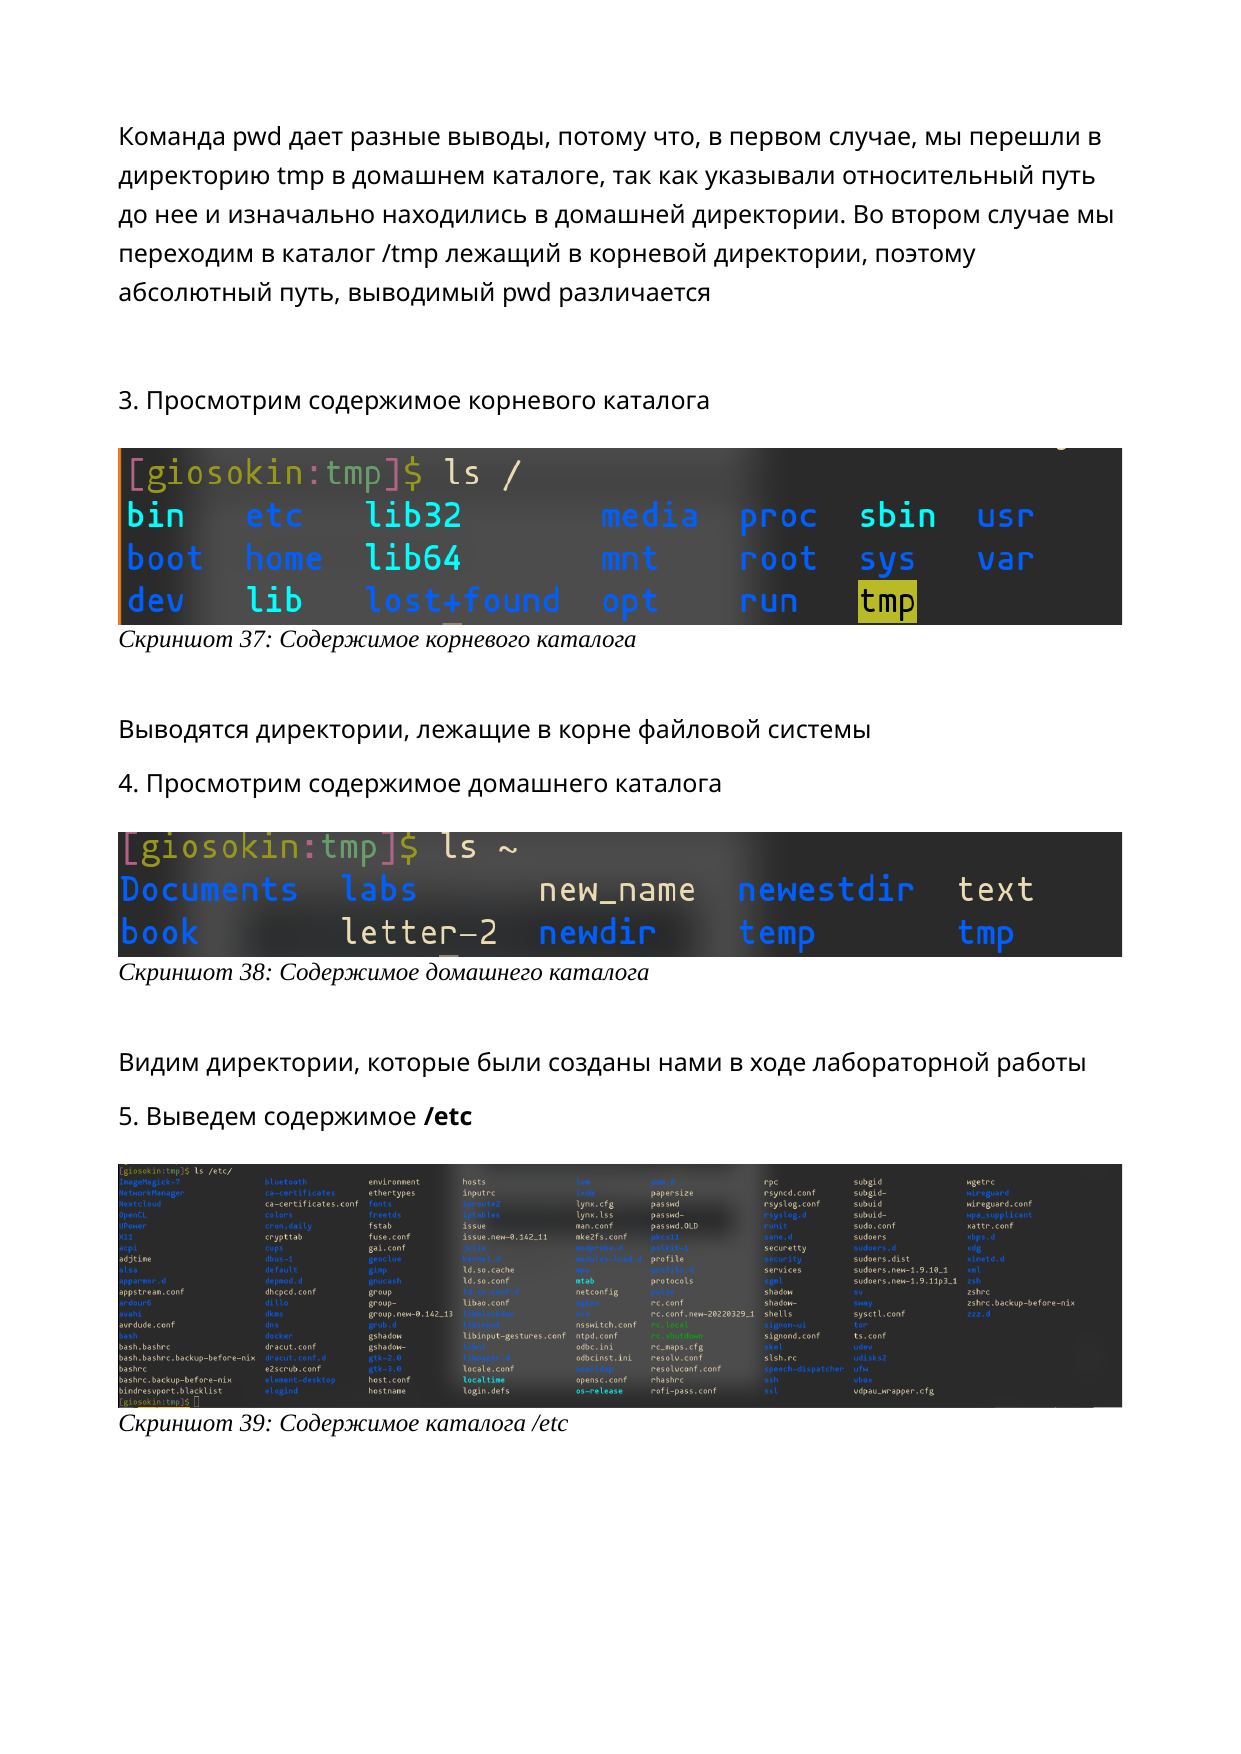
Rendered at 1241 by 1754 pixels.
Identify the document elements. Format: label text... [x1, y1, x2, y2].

text Скриншот 39: Содержимое каталога /etc [118, 1408, 1122, 1437]
picture [118, 1164, 1123, 1408]
text Видим директории, которые были созданы нами в ходе лабораторной работы [118, 1044, 1122, 1079]
text 3. Просмотрим содержимое корневого каталога [118, 382, 1122, 416]
picture [118, 832, 1123, 957]
text Скриншот 37: Содержимое корневого каталога [118, 625, 1122, 653]
text Выводятся директории, лежащие в корне файловой системы [118, 712, 1122, 746]
text Команда pwd дает разные выводы, потому что, в первом случае, мы перешли в директорию tmp в домашнем каталоге, так как указывали относительный путь до нее и изначально находились в домашней директории. Во втором случае мы переходим в каталог /tmp лежащий в корневой директории, поэтому абсолютный путь, выводимый pwd различается [118, 118, 1122, 309]
text 5. Выведем содержимое /etc [118, 1098, 1122, 1132]
text 4. Просмотрим содержимое домашнего каталога [118, 766, 1122, 800]
picture [118, 448, 1123, 625]
text Скриншот 38: Содержимое домашнего каталога [118, 957, 1122, 986]
